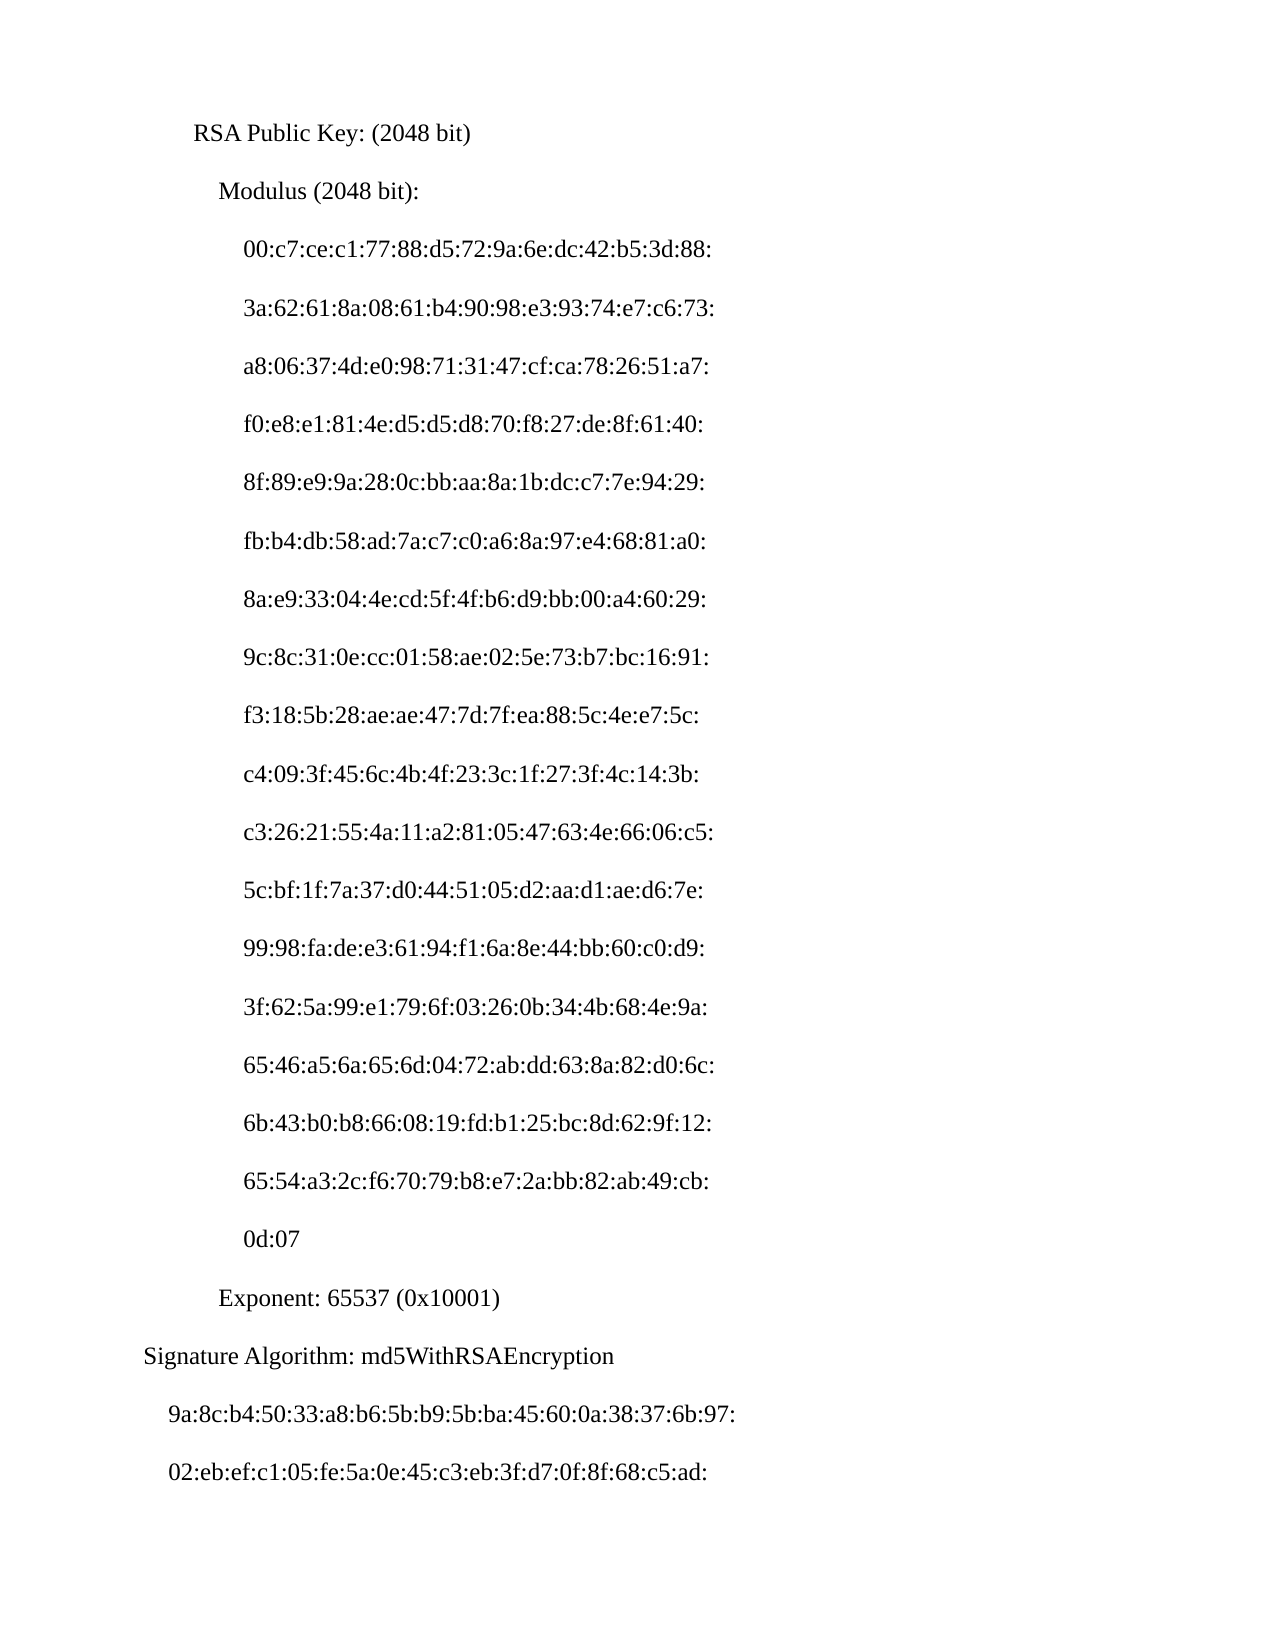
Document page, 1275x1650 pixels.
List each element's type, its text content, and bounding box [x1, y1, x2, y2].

text f0:e8:e1:81:4e:d5:d5:d8:70:f8:27:de:8f:61:40: [118, 409, 1157, 438]
text Signature Algorithm: md5WithRSAEncryption [118, 1341, 1157, 1370]
text 65:46:a5:6a:65:6d:04:72:ab:dd:63:8a:82:d0:6c: [118, 1050, 1157, 1078]
text 3f:62:5a:99:e1:79:6f:03:26:0b:34:4b:68:4e:9a: [118, 992, 1157, 1020]
text Exponent: 65537 (0x10001) [118, 1283, 1157, 1311]
text 9a:8c:b4:50:33:a8:b6:5b:b9:5b:ba:45:60:0a:38:37:6b:97: [118, 1399, 1157, 1428]
text 8a:e9:33:04:4e:cd:5f:4f:b6:d9:bb:00:a4:60:29: [118, 584, 1157, 613]
text c3:26:21:55:4a:11:a2:81:05:47:63:4e:66:06:c5: [118, 817, 1157, 846]
text 02:eb:ef:c1:05:fe:5a:0e:45:c3:eb:3f:d7:0f:8f:68:c5:ad: [118, 1457, 1157, 1486]
text c4:09:3f:45:6c:4b:4f:23:3c:1f:27:3f:4c:14:3b: [118, 759, 1157, 787]
text 0d:07 [118, 1224, 1157, 1253]
text Modulus (2048 bit): [118, 176, 1157, 205]
text f3:18:5b:28:ae:ae:47:7d:7f:ea:88:5c:4e:e7:5c: [118, 700, 1157, 729]
text 9c:8c:31:0e:cc:01:58:ae:02:5e:73:b7:bc:16:91: [118, 642, 1157, 671]
text 99:98:fa:de:e3:61:94:f1:6a:8e:44:bb:60:c0:d9: [118, 933, 1157, 962]
text 3a:62:61:8a:08:61:b4:90:98:e3:93:74:e7:c6:73: [118, 293, 1157, 322]
text RSA Public Key: (2048 bit) [118, 118, 1157, 147]
text 6b:43:b0:b8:66:08:19:fd:b1:25:bc:8d:62:9f:12: [118, 1108, 1157, 1137]
text 5c:bf:1f:7a:37:d0:44:51:05:d2:aa:d1:ae:d6:7e: [118, 875, 1157, 904]
text 65:54:a3:2c:f6:70:79:b8:e7:2a:bb:82:ab:49:cb: [118, 1166, 1157, 1195]
text fb:b4:db:58:ad:7a:c7:c0:a6:8a:97:e4:68:81:a0: [118, 526, 1157, 554]
text a8:06:37:4d:e0:98:71:31:47:cf:ca:78:26:51:a7: [118, 351, 1157, 380]
text 8f:89:e9:9a:28:0c:bb:aa:8a:1b:dc:c7:7e:94:29: [118, 467, 1157, 496]
text 00:c7:ce:c1:77:88:d5:72:9a:6e:dc:42:b5:3d:88: [118, 234, 1157, 263]
